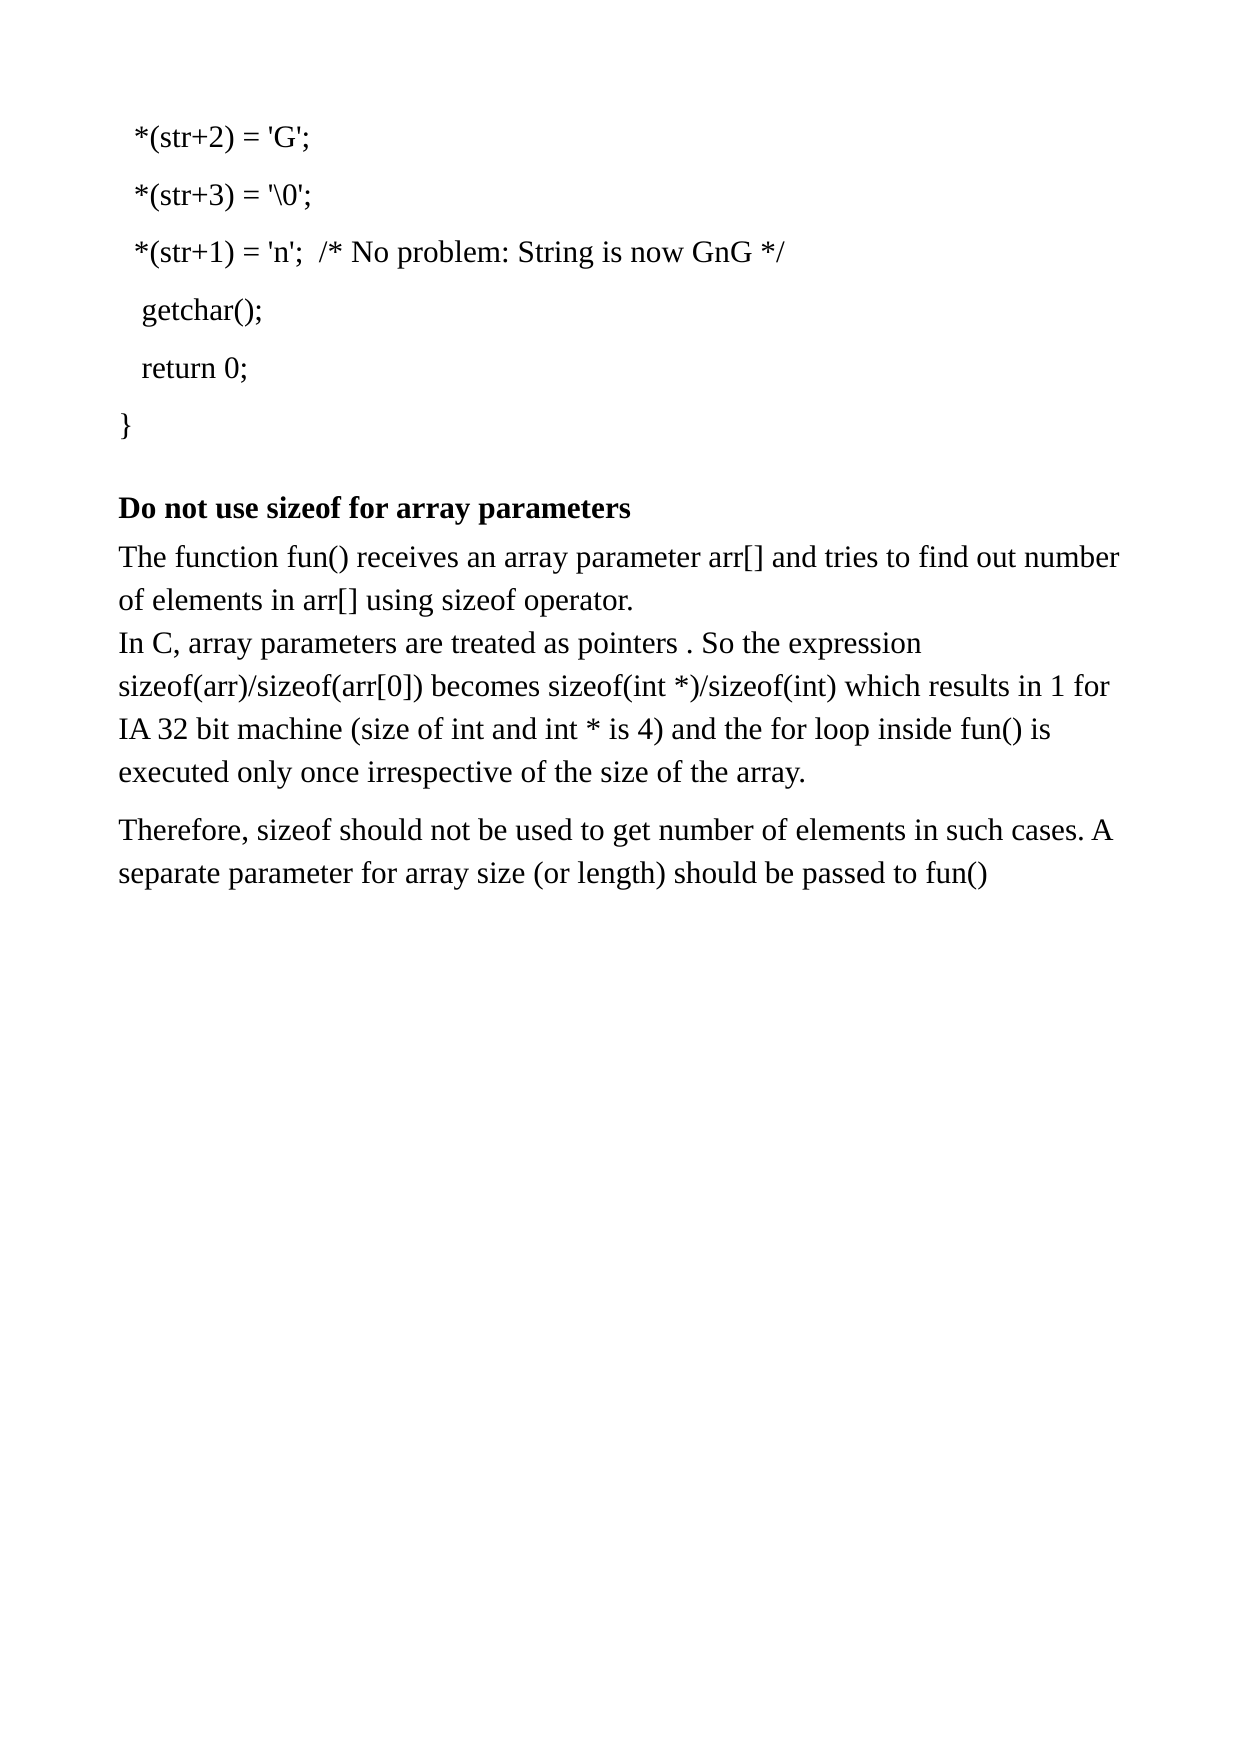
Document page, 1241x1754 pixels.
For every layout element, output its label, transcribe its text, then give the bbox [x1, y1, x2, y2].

subtitle Do not use sizeof for array parameters [118, 489, 1122, 525]
text The function fun() receives an array parameter arr[] and tries to find out number of elements in arr[] using sizeof operator. In C, array parameters are treated as pointers . So the expression sizeof(arr)/sizeof(arr[0]) becomes sizeof(int *)/sizeof(int) which results in 1 for IA 32 bit machine (size of int and int * is 4) and the for loop inside fun() is executed only once irrespective of the size of the array. [118, 538, 1122, 789]
text Therefore, sizeof should not be used to get number of elements in such cases. A separate parameter for array size (or length) should be passed to fun() [118, 811, 1122, 890]
text *(str+1) = 'n'; /* No problem: String is now GnG */ [118, 233, 1122, 269]
text *(str+3) = '\0'; [118, 176, 1122, 212]
text } [118, 407, 1122, 443]
text *(str+2) = 'G'; [118, 118, 1122, 154]
text return 0; [118, 349, 1122, 385]
text getchar(); [118, 291, 1122, 327]
